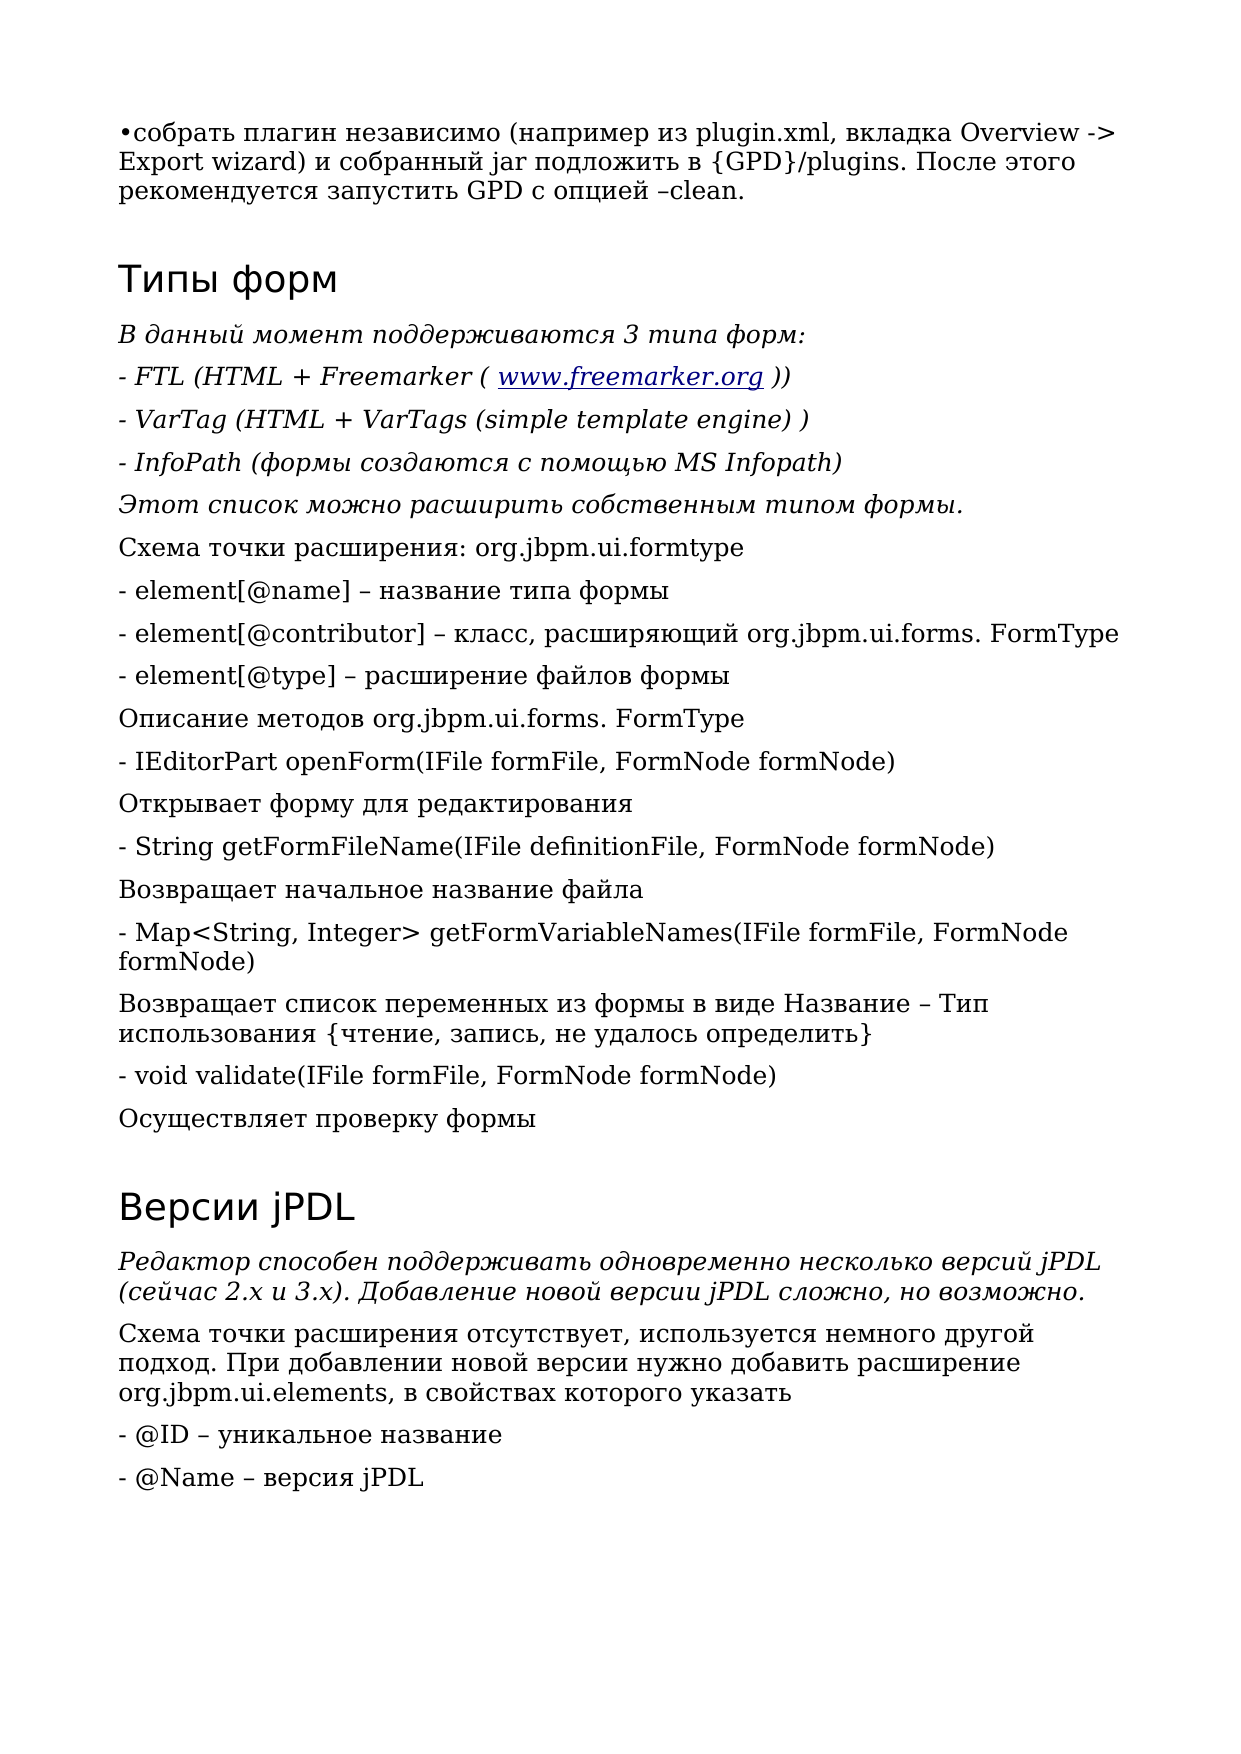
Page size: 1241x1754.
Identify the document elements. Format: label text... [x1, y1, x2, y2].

text - @Name – версия jPDL [118, 1463, 1122, 1492]
text Этот список можно расширить собственным типом формы. [118, 491, 1122, 520]
text - String getFormFileName(IFile definitionFile, FormNode formNode) [118, 832, 1122, 861]
subtitle Типы форм [118, 258, 1122, 302]
list собрать плагин независимо (например из plugin.xml, вкладка Overview -> Export wizard) и собранный jar подложить в {GPD}/plugins. После этого рекомендуется запустить GPD с опцией –clean. [118, 118, 1122, 206]
text В данный момент поддерживаются 3 типа форм: [118, 320, 1122, 349]
text - FTL (HTML + Freemarker ( www.freemarker.org )) [118, 362, 1122, 392]
text - void validate(IFile formFile, FormNode formNode) [118, 1061, 1122, 1091]
text Открывает форму для редактирования [118, 789, 1122, 819]
text - Map<String, Integer> getFormVariableNames(IFile formFile, FormNode formNode) [118, 918, 1122, 976]
text Возвращает начальное название файла [118, 875, 1122, 904]
text - @ID – уникальное название [118, 1420, 1122, 1449]
text - element[@type] – расширение файлов формы [118, 661, 1122, 691]
text Схема точки расширения: org.jbpm.ui.formtype [118, 533, 1122, 562]
text - element[@name] – название типа формы [118, 576, 1122, 605]
text - InfoPath (формы создаются с помощью MS Infopath) [118, 448, 1122, 477]
text - VarTag (HTML + VarTags (simple template engine) ) [118, 405, 1122, 434]
text Редактор способен поддерживать одновременно несколько версий jPDL (сейчас 2.x и 3.x). Добавление новой версии jPDL сложно, но возможно. [118, 1247, 1122, 1306]
text Описание методов org.jbpm.ui.forms. FormType [118, 704, 1122, 733]
subtitle Версии jPDL [118, 1186, 1122, 1229]
text - element[@contributor] – класс, расширяющий org.jbpm.ui.forms. FormType [118, 619, 1122, 648]
text - IEditorPart openForm(IFile formFile, FormNode formNode) [118, 747, 1122, 776]
text Возвращает список переменных из формы в виде Название – Тип использования {чтение, запись, не удалось определить} [118, 989, 1122, 1048]
text Осуществляет проверку формы [118, 1104, 1122, 1133]
text Схема точки расширения отсутствует, используется немного другой подход. При добавлении новой версии нужно добавить расширение org.jbpm.ui.elements, в свойствах которого указать [118, 1319, 1122, 1407]
